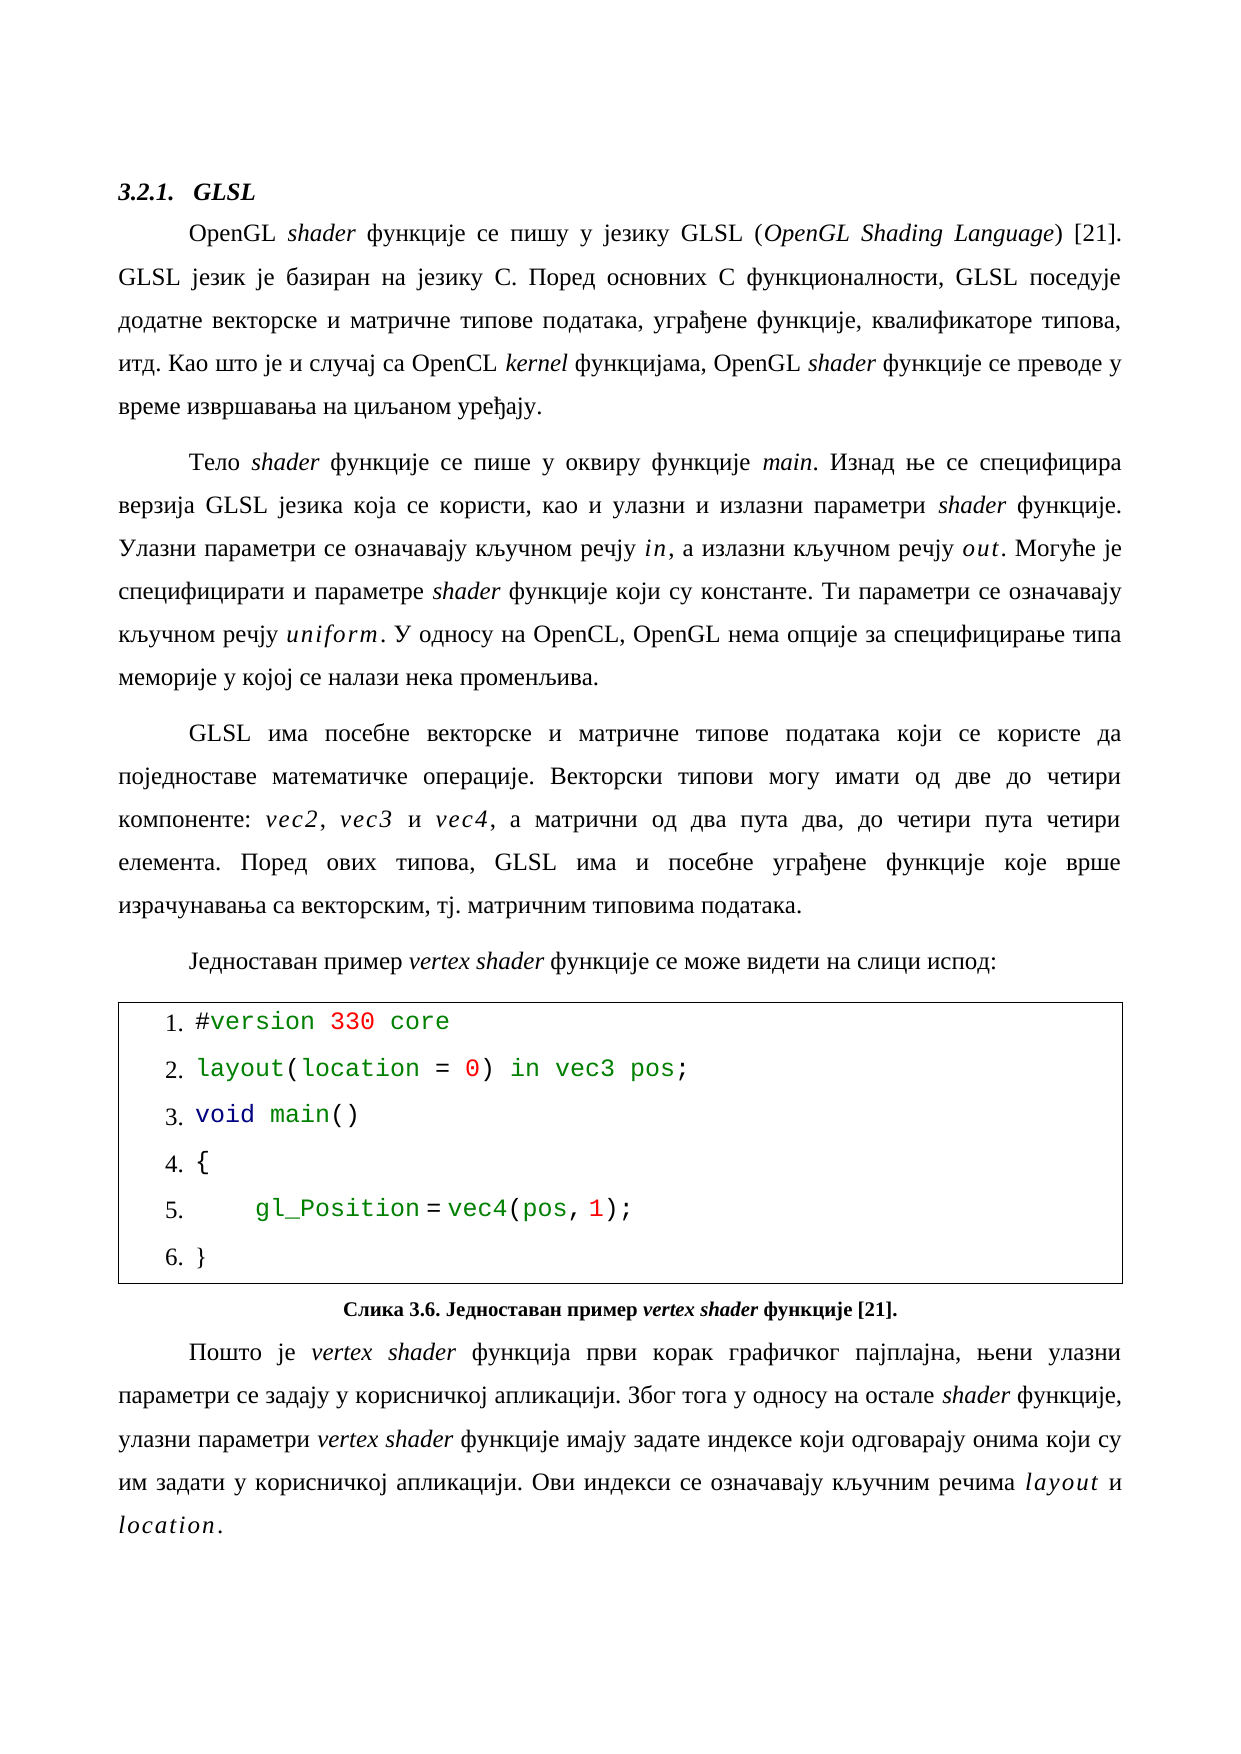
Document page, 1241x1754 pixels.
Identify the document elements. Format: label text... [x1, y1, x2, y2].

list GLSL [118, 177, 1122, 206]
table_header #version 330 core [189, 1003, 1122, 1049]
table_cell gl_Position = vec4(pos, 1); [189, 1190, 1122, 1236]
text Једноставан пример vertex shader функције се може видети на слици испод: [118, 946, 1122, 975]
text Слика 3.6. Једноставан пример vertex shader функције [21]. [118, 1297, 1122, 1321]
table_cell layout(location = 0) in vec3 pos; [189, 1049, 1122, 1096]
table_cell } [189, 1236, 1122, 1283]
table_cell 2. [119, 1049, 189, 1096]
table_cell 5. [119, 1190, 189, 1236]
text ОpenGL shader функције се пишу у језику GLSL (OpenGL Shading Language) [21]. GLSL језик је базиран на језику C. Поред основних C функционалности, GLSL поседује додатне векторске и матричне типове података, уграђене функције, квалификаторе типова, итд. Као што је и случај са OpenCL kernel функцијама, ОpenGL shader функције се преводе у време извршавања на циљаном уређају. [118, 218, 1122, 420]
table_cell 6. [119, 1236, 189, 1283]
table_header 1. [119, 1003, 189, 1049]
table_cell 3. [119, 1096, 189, 1143]
table_cell { [189, 1143, 1122, 1190]
text GLSL има посебне векторске и матричне типове података који се користе да поједноставе математичке операције. Векторски типови могу имати од две до четири компоненте: vec2, vec3 и vec4, а матрични од два пута два, до четири пута четири елемента. Поред ових типова, GLSL има и посебне уграђене функције које врше израчунавања са векторским, тј. матричним типовима података. [118, 718, 1122, 919]
text Пошто је vertex shader функција први корак графичког пајплајна, њени улазни параметри се задају у корисничкој апликацији. Због тога у односу на остале shader функције, улазни параметри vertex shader функције имају задате индексе који одговарају онима који су им задати у корисничкој апликацији. Ови индекси се означавају кључним речима layout и location. [118, 1337, 1122, 1539]
text Тело shader функције се пише у оквиру функције main. Изнад ње се специфицира верзија GLSL језика која се користи, као и улазни и излазни параметри shader функције. Улазни параметри се означавају кључном речју in, а излазни кључном речју out. Могуће је специфицирати и параметре shader функције који су константе. Ти параметри се означавају кључном речју uniform. У односу на OpenCL, ОpenGL нема опције за специфицирање типа меморије у којој се налази нека променљива. [118, 447, 1122, 691]
table_cell 4. [119, 1143, 189, 1190]
table_cell void main() [189, 1096, 1122, 1143]
